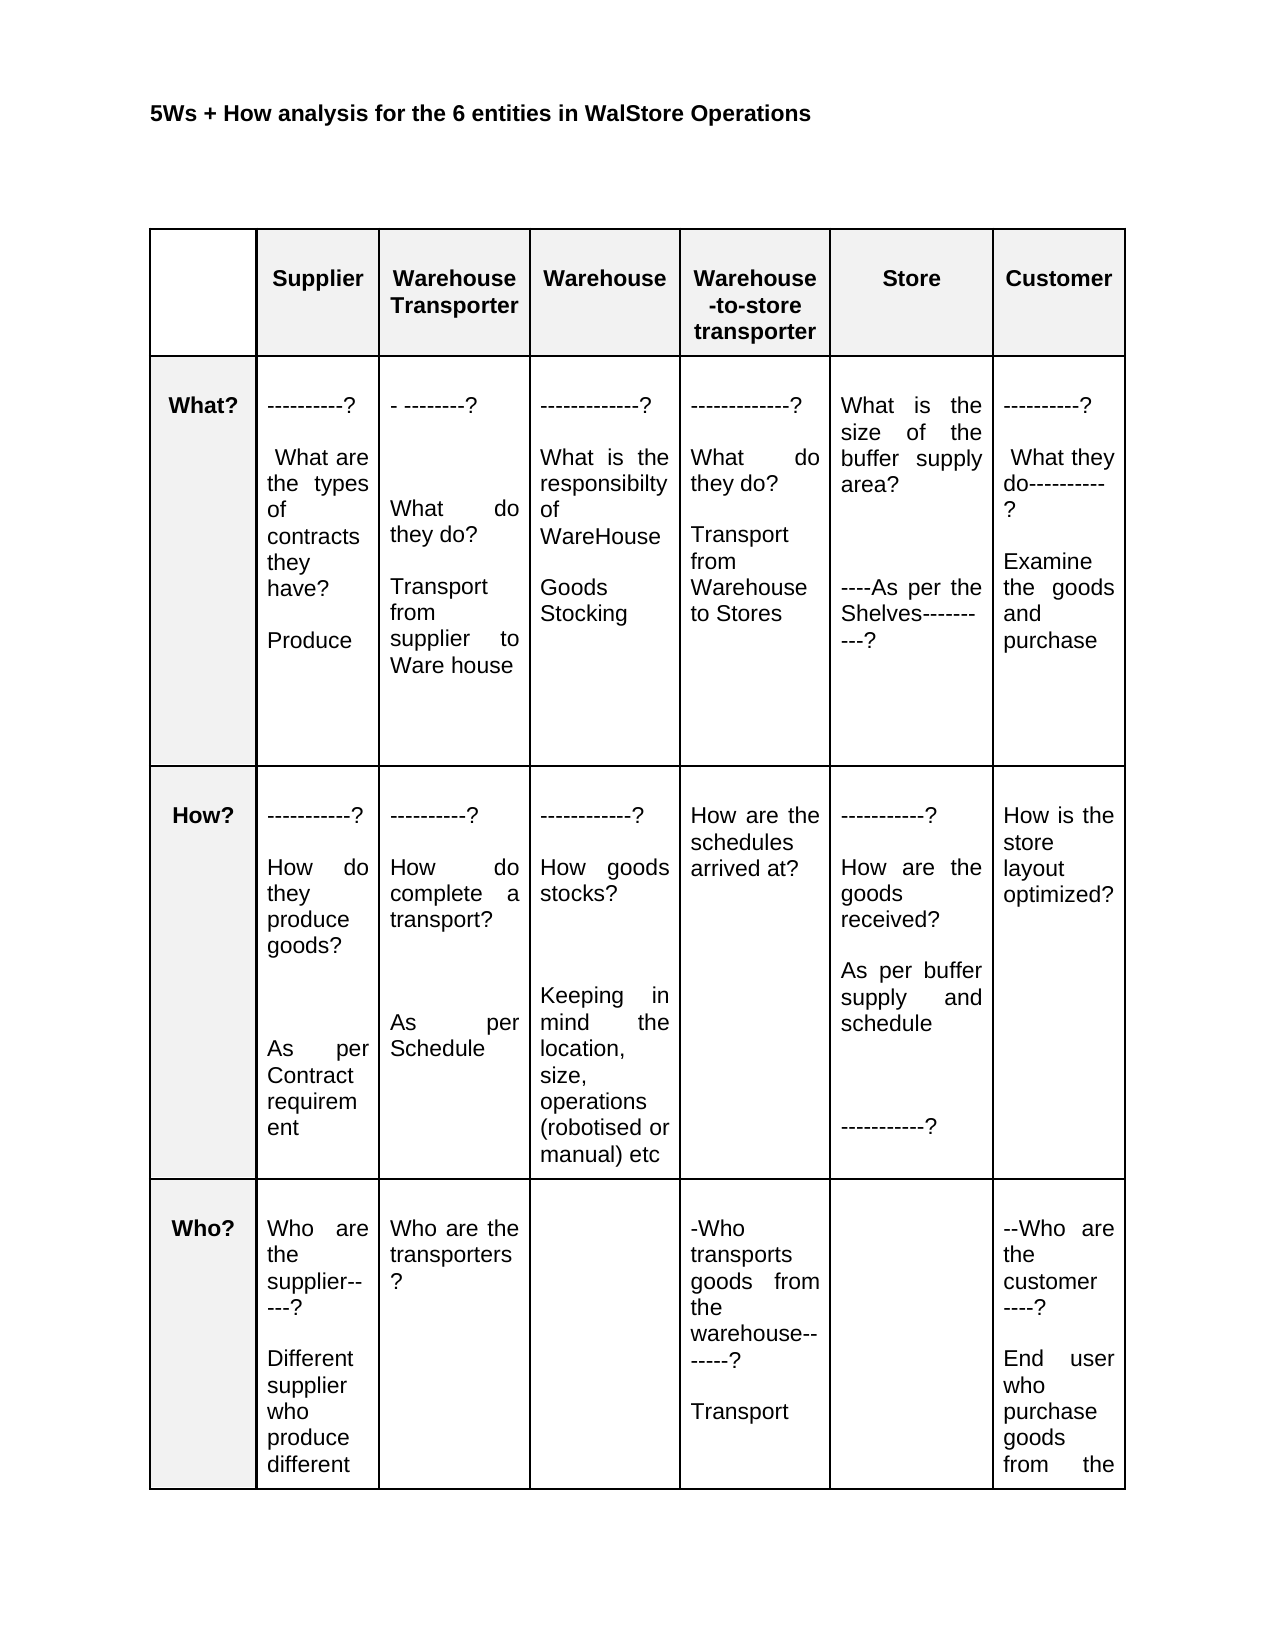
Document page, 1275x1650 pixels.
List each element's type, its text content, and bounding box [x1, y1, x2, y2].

table_cell What? [151, 357, 255, 764]
table_cell Who? [151, 1180, 255, 1487]
table_cell -Who transports goods from the warehouse-------? Transport [681, 1180, 829, 1487]
table_header Warehouse Transporter [380, 230, 529, 355]
table_header Warehouse [531, 230, 679, 355]
table_cell -------------? What do they do? Transport from Warehouse to Stores [681, 357, 829, 764]
table_cell How? [151, 767, 255, 1177]
table_header Supplier [258, 230, 378, 355]
table_cell ------------? How goods stocks? Keeping in mind the location, size, operations (robotised or manual) etc [531, 767, 679, 1177]
text 5Ws + How analysis for the 6 entities in WalStore Operations [150, 100, 1125, 126]
table_cell [831, 1180, 992, 1487]
table_cell How is the store layout optimized? [994, 767, 1124, 1177]
table_cell -------------? What is the responsibiltyof WareHouse Goods Stocking [531, 357, 679, 764]
table_cell - --------? What do they do? Transport from supplier to Ware house [380, 357, 529, 764]
table_cell ----------? What they do----------? Examine the goods and purchase [994, 357, 1124, 764]
table_header Warehouse-to-store transporter [681, 230, 829, 355]
table_cell ----------? What are the types of contracts they have? Produce [258, 357, 378, 764]
table_cell Who are the supplier-----? Different supplier who produce different [258, 1180, 378, 1487]
table_header Customer [994, 230, 1124, 355]
table_header [151, 230, 255, 355]
table_cell What is the size of the buffer supply area? ----As per the Shelves----------? [831, 357, 992, 764]
table_cell How are the schedules arrived at? [681, 767, 829, 1177]
table_cell -----------? How do they produce goods? As per Contract requirement [258, 767, 378, 1177]
table_header Store [831, 230, 992, 355]
table_cell [531, 1180, 679, 1487]
table_cell --Who are the customer ----? End user who purchase goods from the [994, 1180, 1124, 1487]
table_cell Who are the transporters? [380, 1180, 529, 1487]
table_cell ----------? How do complete a transport? As per Schedule [380, 767, 529, 1177]
table_cell -----------? How are the goods received? As per buffer supply and schedule -----------? [831, 767, 992, 1177]
